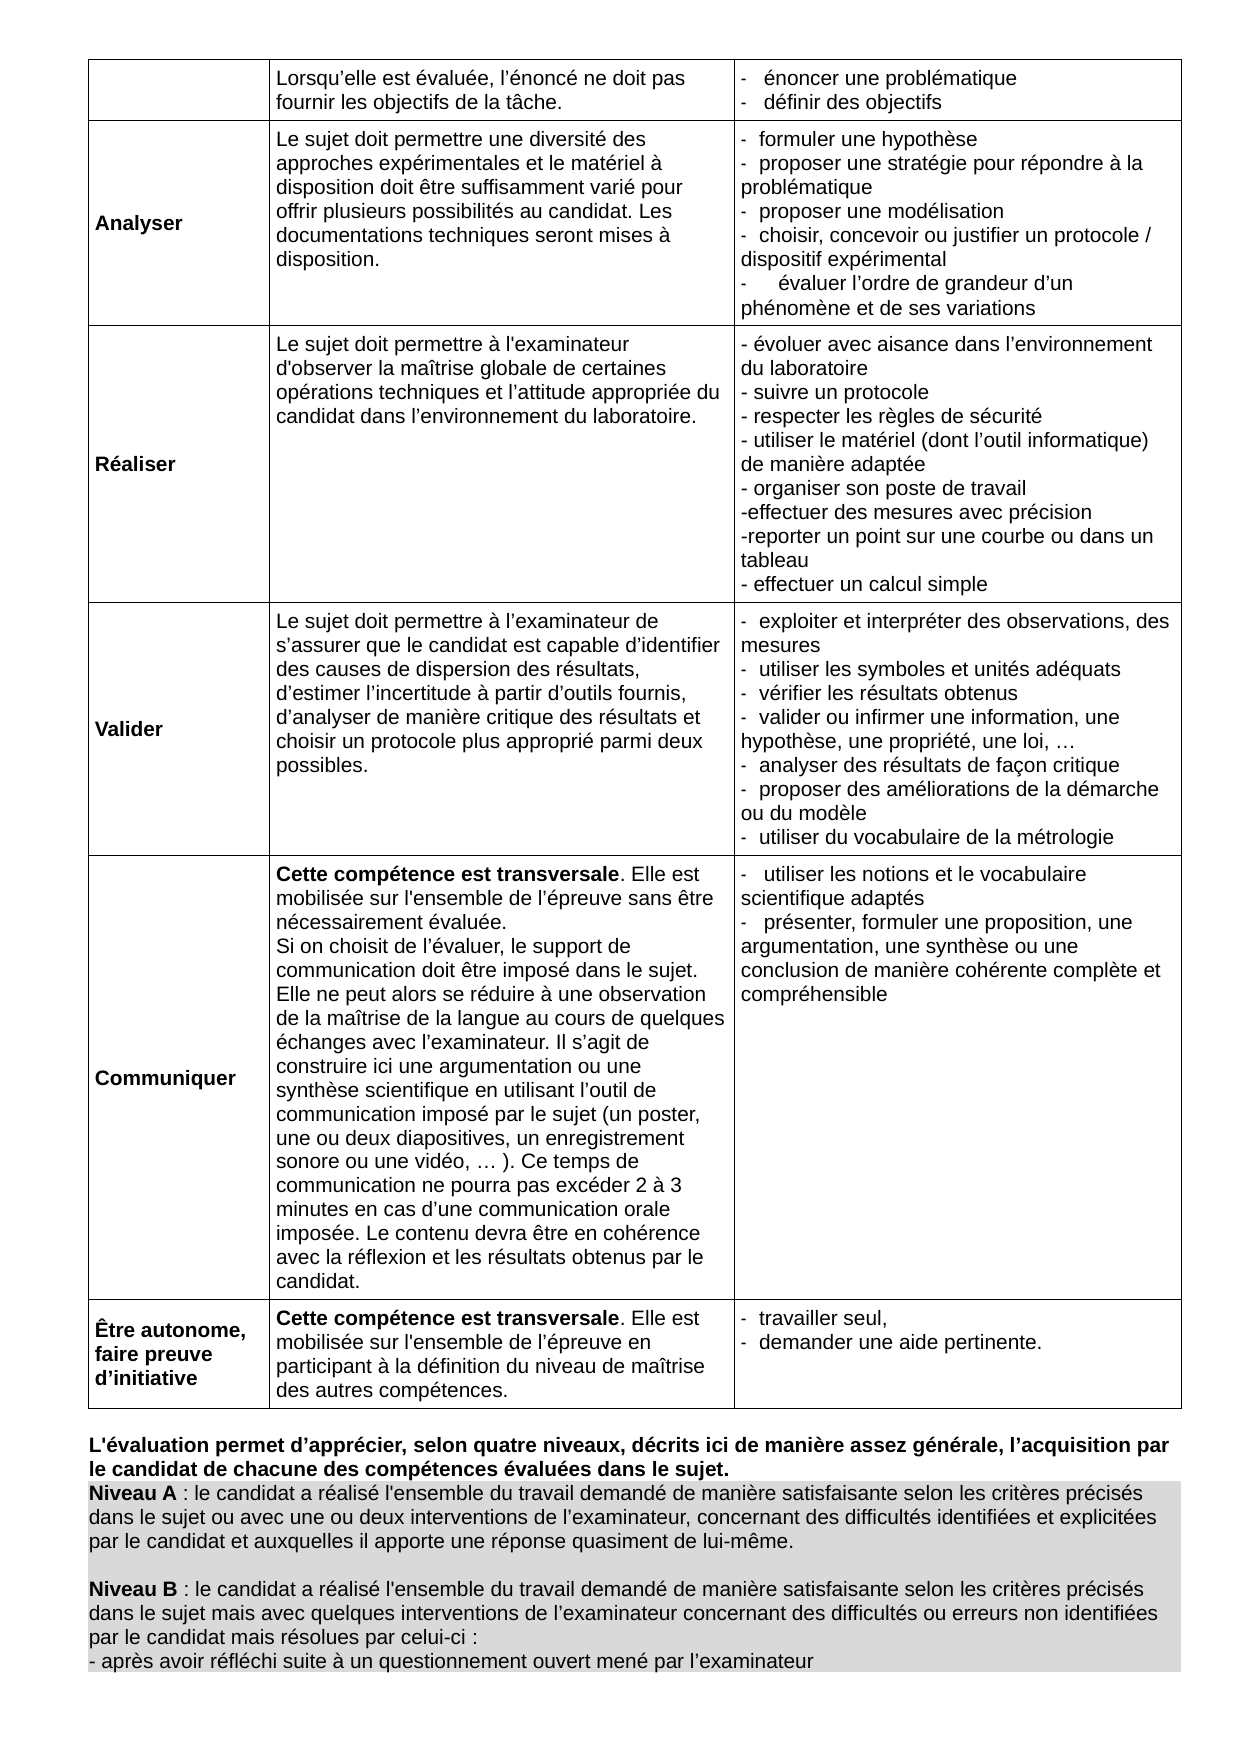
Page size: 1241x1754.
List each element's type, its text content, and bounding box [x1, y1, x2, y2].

table_cell Cette compétence est transversale. Elle est mobilisée sur l'ensemble de l’épreuve sans être nécessairement évaluée. Si on choisit de l’évaluer, le support de communication doit être imposé dans le sujet. Elle ne peut alors se réduire à une observation de la maîtrise de la langue au cours de quelques échanges avec l’examinateur. Il s’agit de construire ici une argumentation ou une synthèse scientifique en utilisant l’outil de communication imposé par le sujet (un poster, une ou deux diapositives, un enregistrement sonore ou une vidéo, … ). Ce temps de communication ne pourra pas excéder 2 à 3 minutes en cas d’une communication orale imposée. Le contenu devra être en cohérence avec la réflexion et les résultats obtenus par le candidat. [270, 856, 734, 1299]
text Niveau A : le candidat a réalisé l'ensemble du travail demandé de manière satisfaisante selon les critères précisés dans le sujet ou avec une ou deux interventions de l’examinateur, concernant des difficultés identifiées et explicitées par le candidat et auxquelles il apporte une réponse quasiment de lui-même. [88, 1481, 1181, 1553]
table_cell Être autonome, faire preuve d’initiative [89, 1300, 269, 1408]
table_cell travailler seul, demander une aide pertinente. [735, 1300, 1181, 1408]
text L'évaluation permet d’apprécier, selon quatre niveaux, décrits ici de manière assez générale, l’acquisition par le candidat de chacune des compétences évaluées dans le sujet. [88, 1433, 1181, 1481]
table_cell Réaliser [89, 326, 269, 602]
table_cell Analyser [89, 121, 269, 325]
table_cell Valider [89, 603, 269, 855]
table_cell Lorsqu’elle est évaluée, l’énoncé ne doit pas fournir les objectifs de la tâche. [270, 60, 734, 120]
table_cell Communiquer [89, 856, 269, 1299]
table_cell Le sujet doit permettre une diversité des approches expérimentales et le matériel à disposition doit être suffisamment varié pour offrir plusieurs possibilités au candidat. Les documentations techniques seront mises à disposition. [270, 121, 734, 325]
table_cell exploiter et interpréter des observations, des mesures utiliser les symboles et unités adéquats vérifier les résultats obtenus valider ou infirmer une information, une hypothèse, une propriété, une loi, … analyser des résultats de façon critique proposer des améliorations de la démarche ou du modèle utiliser du vocabulaire de la métrologie [735, 603, 1181, 855]
table_cell Cette compétence est transversale. Elle est mobilisée sur l'ensemble de l’épreuve en participant à la définition du niveau de maîtrise des autres compétences. [270, 1300, 734, 1408]
table_cell Le sujet doit permettre à l’examinateur de s’assurer que le candidat est capable d’identifier des causes de dispersion des résultats, d’estimer l’incertitude à partir d’outils fournis, d’analyser de manière critique des résultats et choisir un protocole plus approprié parmi deux possibles. [270, 603, 734, 855]
table_cell formuler une hypothèse proposer une stratégie pour répondre à la problématique proposer une modélisation choisir, concevoir ou justifier un protocole / dispositif expérimental évaluer l’ordre de grandeur d’un phénomène et de ses variations [735, 121, 1181, 325]
table_cell [89, 60, 269, 120]
table_cell - évoluer avec aisance dans l’environnement du laboratoire - suivre un protocole - respecter les règles de sécurité - utiliser le matériel (dont l’outil informatique) de manière adaptée - organiser son poste de travail -effectuer des mesures avec précision -reporter un point sur une courbe ou dans un tableau - effectuer un calcul simple [735, 326, 1181, 602]
table_cell Le sujet doit permettre à l'examinateur d'observer la maîtrise globale de certaines opérations techniques et l’attitude appropriée du candidat dans l’environnement du laboratoire. [270, 326, 734, 602]
text Niveau B : le candidat a réalisé l'ensemble du travail demandé de manière satisfaisante selon les critères précisés dans le sujet mais avec quelques interventions de l’examinateur concernant des difficultés ou erreurs non identifiées par le candidat mais résolues par celui-ci : - après avoir réfléchi suite à un questionnement ouvert mené par l’examinateur [88, 1577, 1181, 1672]
table_cell utiliser les notions et le vocabulaire scientifique adaptés présenter, formuler une proposition, une argumentation, une synthèse ou une conclusion de manière cohérente complète et compréhensible [735, 856, 1181, 1299]
table_cell énoncer une problématique définir des objectifs [735, 60, 1181, 120]
